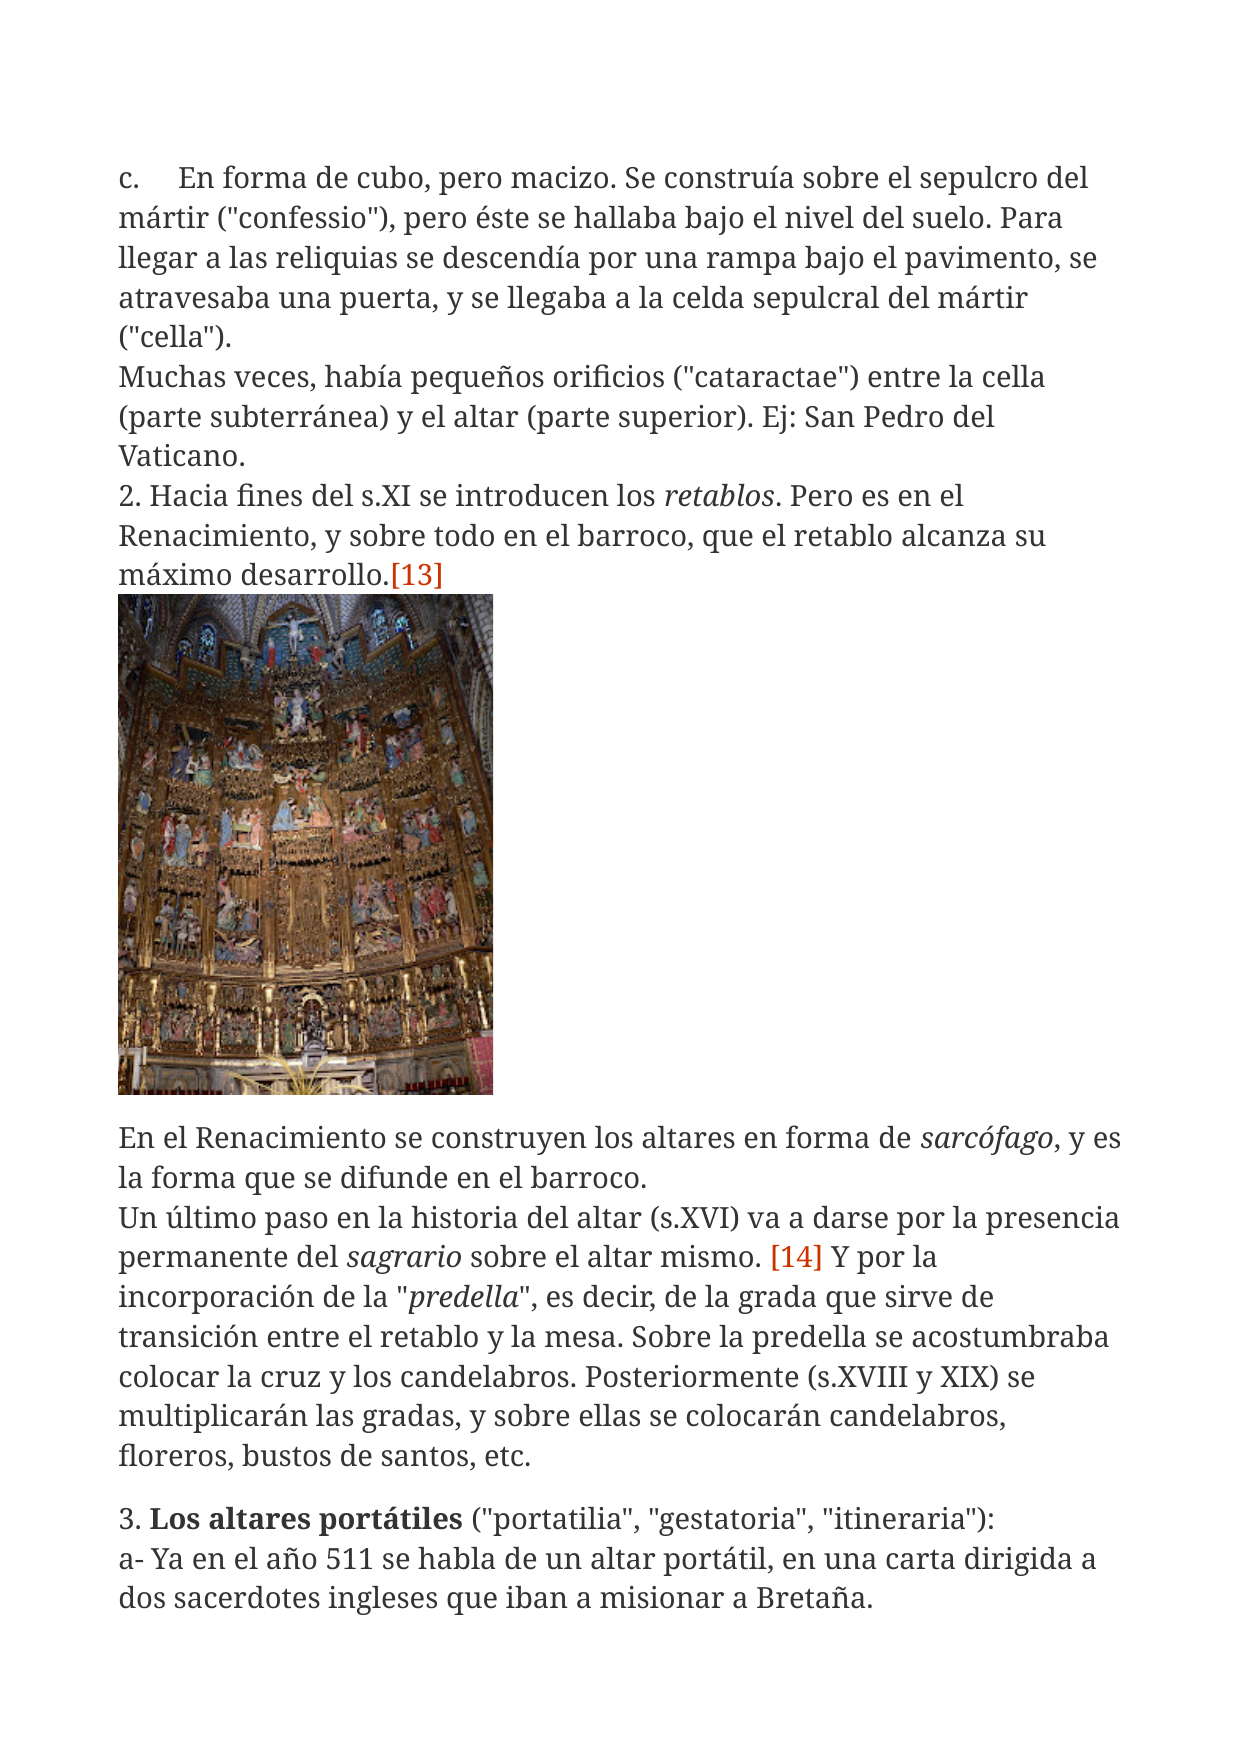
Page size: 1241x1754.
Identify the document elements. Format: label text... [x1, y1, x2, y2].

text 2. Hacia fines del s.XI se introducen los retablos. Pero es en el Renacimiento, y sobre todo en el barroco, que el retablo alcanza su máximo desarrollo.[13] [118, 475, 1122, 594]
text 3. Los altares portátiles ("portatilia", "gestatoria", "itineraria"): [118, 1498, 1122, 1538]
text Un último paso en la historia del altar (s.XVI) va a darse por la presencia permanente del sagrario sobre el altar mismo. [14] Y por la incorporación de la "predella", es decir, de la grada que sirve de transición entre el retablo y la mesa. Sobre la predella se acostumbraba colocar la cruz y los candelabros. Posteriormente (s.XVIII y XIX) se multiplicarán las gradas, y sobre ellas se colocarán candelabros, floreros, bustos de santos, etc. [118, 1197, 1122, 1475]
text En el Renacimiento se construyen los altares en forma de sarcófago, y es la forma que se difunde en el barroco. [118, 1118, 1122, 1197]
text Muchas veces, había pequeños orificios ("cataractae") entre la cella (parte subterránea) y el altar (parte superior). Ej: San Pedro del Vaticano. [118, 356, 1122, 475]
text a- Ya en el año 511 se habla de un altar portátil, en una carta dirigida a dos sacerdotes ingleses que iban a misionar a Bretaña. [118, 1538, 1122, 1617]
text c. En forma de cubo, pero macizo. Se construía sobre el sepulcro del mártir ("confessio"), pero éste se hallaba bajo el nivel del suelo. Para llegar a las reliquias se descendía por una rampa bajo el pavimento, se atravesaba una puerta, y se llegaba a la celda sepulcral del mártir ("cella"). [118, 158, 1122, 356]
picture [118, 594, 494, 1095]
